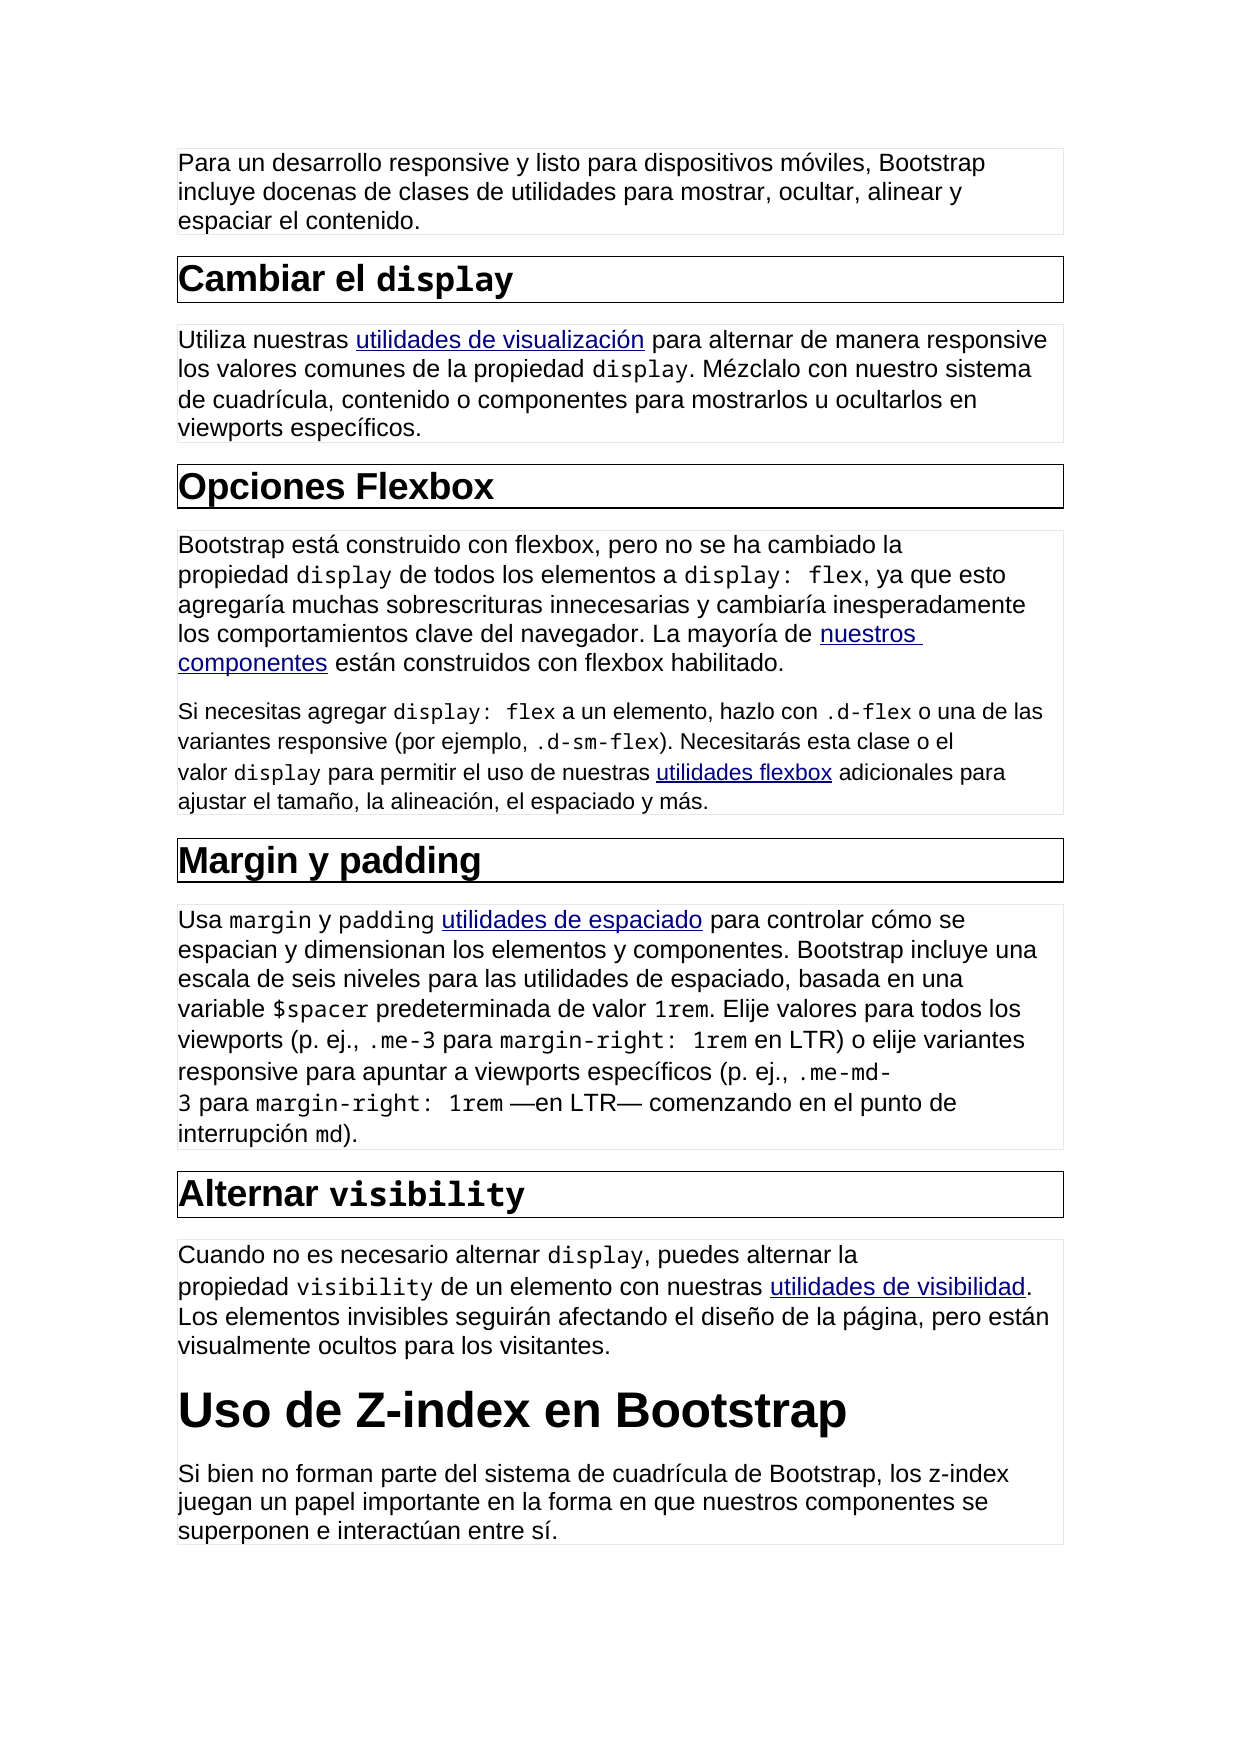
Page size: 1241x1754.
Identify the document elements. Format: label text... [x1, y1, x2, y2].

text Para un desarrollo responsive y listo para dispositivos móviles, Bootstrap incluye docenas de clases de utilidades para mostrar, ocultar, alinear y espaciar el contenido. [178, 149, 1063, 234]
text Bootstrap está construido con flexbox, pero no se ha cambiado la propiedad display de todos los elementos a display: flex, ya que esto agregaría muchas sobrescrituras innecesarias y cambiaría inesperadamente los comportamientos clave del navegador. La mayoría de nuestros componentes están construidos con flexbox habilitado. [178, 531, 1063, 676]
text Cuando no es necesario alternar display, puedes alternar la propiedad visibility de un elemento con nuestras utilidades de visibilidad. Los elementos invisibles seguirán afectando el diseño de la página, pero están visualmente ocultos para los visitantes. [178, 1240, 1063, 1359]
text Si bien no forman parte del sistema de cuadrícula de Bootstrap, los z-index juegan un papel importante en la forma en que nuestros componentes se superponen e interactúan entre sí. [178, 1458, 1063, 1544]
subtitle Uso de Z-index en Bootstrap [178, 1380, 1063, 1438]
subtitle Opciones Flexbox [178, 465, 1063, 507]
text Si necesitas agregar display: flex a un elemento, hazlo con .d-flex o una de las variantes responsive (por ejemplo, .d-sm-flex). Necesitarás esta clase o el valor display para permitir el uso de nuestras utilidades flexbox adicionales para ajustar el tamaño, la alineación, el espaciado y más. [178, 697, 1063, 814]
text Utiliza nuestras utilidades de visualización para alternar de manera responsive los valores comunes de la propiedad display. Mézclalo con nuestro sistema de cuadrícula, contenido o componentes para mostrarlos u ocultarlos en viewports específicos. [178, 325, 1063, 442]
subtitle Cambiar el display [178, 257, 1063, 302]
subtitle Margin y padding [178, 839, 1063, 881]
subtitle Alternar visibility [178, 1172, 1063, 1217]
text Usa margin y padding utilidades de espaciado para controlar cómo se espacian y dimensionan los elementos y componentes. Bootstrap incluye una escala de seis niveles para las utilidades de espaciado, basada en una variable $spacer predeterminada de valor 1rem. Elije valores para todos los viewports (p. ej., .me-3 para margin-right: 1rem en LTR) o elije variantes responsive para apuntar a viewports específicos (p. ej., .me-md-3 para margin-right: 1rem —en LTR— comenzando en el punto de interrupción md). [178, 905, 1063, 1149]
